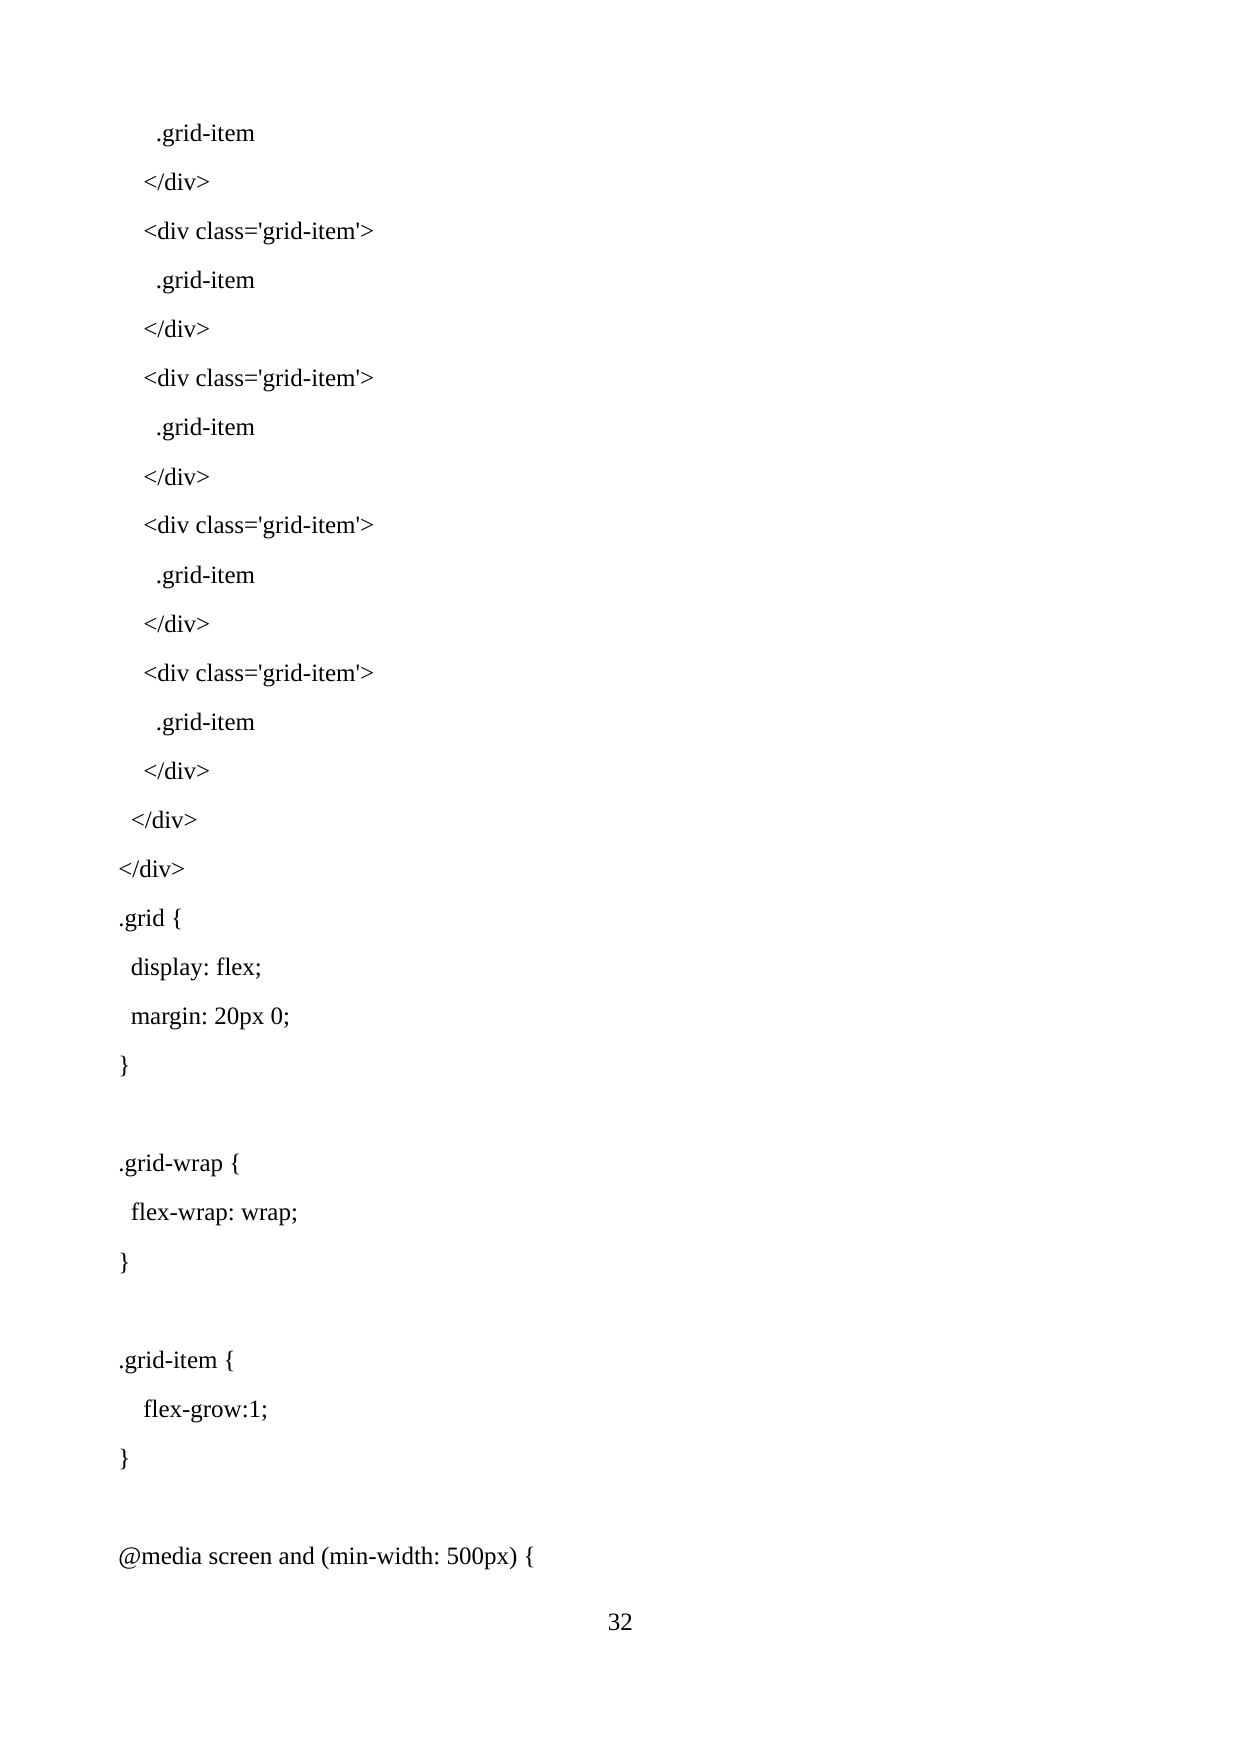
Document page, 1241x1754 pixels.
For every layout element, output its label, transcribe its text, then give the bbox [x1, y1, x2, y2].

text .grid-item [118, 560, 1122, 588]
text <div class='grid-item'> [118, 216, 1122, 245]
text <div class='grid-item'> [118, 658, 1122, 687]
text } [118, 1050, 1122, 1079]
text </div> [118, 854, 1122, 883]
text .grid-item [118, 412, 1122, 441]
text </div> [118, 805, 1122, 834]
text .grid-item [118, 707, 1122, 736]
text <div class='grid-item'> [118, 363, 1122, 392]
text .grid { [118, 903, 1122, 932]
text .grid-item [118, 118, 1122, 147]
text @media screen and (min-width: 500px) { [118, 1541, 1122, 1570]
text flex-wrap: wrap; [118, 1197, 1122, 1226]
text </div> [118, 609, 1122, 637]
text .grid-item [118, 265, 1122, 294]
text </div> [118, 756, 1122, 785]
text </div> [118, 462, 1122, 490]
text margin: 20px 0; [118, 1001, 1122, 1030]
text </div> [118, 314, 1122, 343]
text } [118, 1247, 1122, 1275]
text } [118, 1443, 1122, 1472]
text .grid-item { [118, 1345, 1122, 1373]
text <div class='grid-item'> [118, 511, 1122, 539]
text .grid-wrap { [118, 1148, 1122, 1177]
text flex-grow:1; [118, 1394, 1122, 1422]
text display: flex; [118, 952, 1122, 981]
text </div> [118, 167, 1122, 196]
